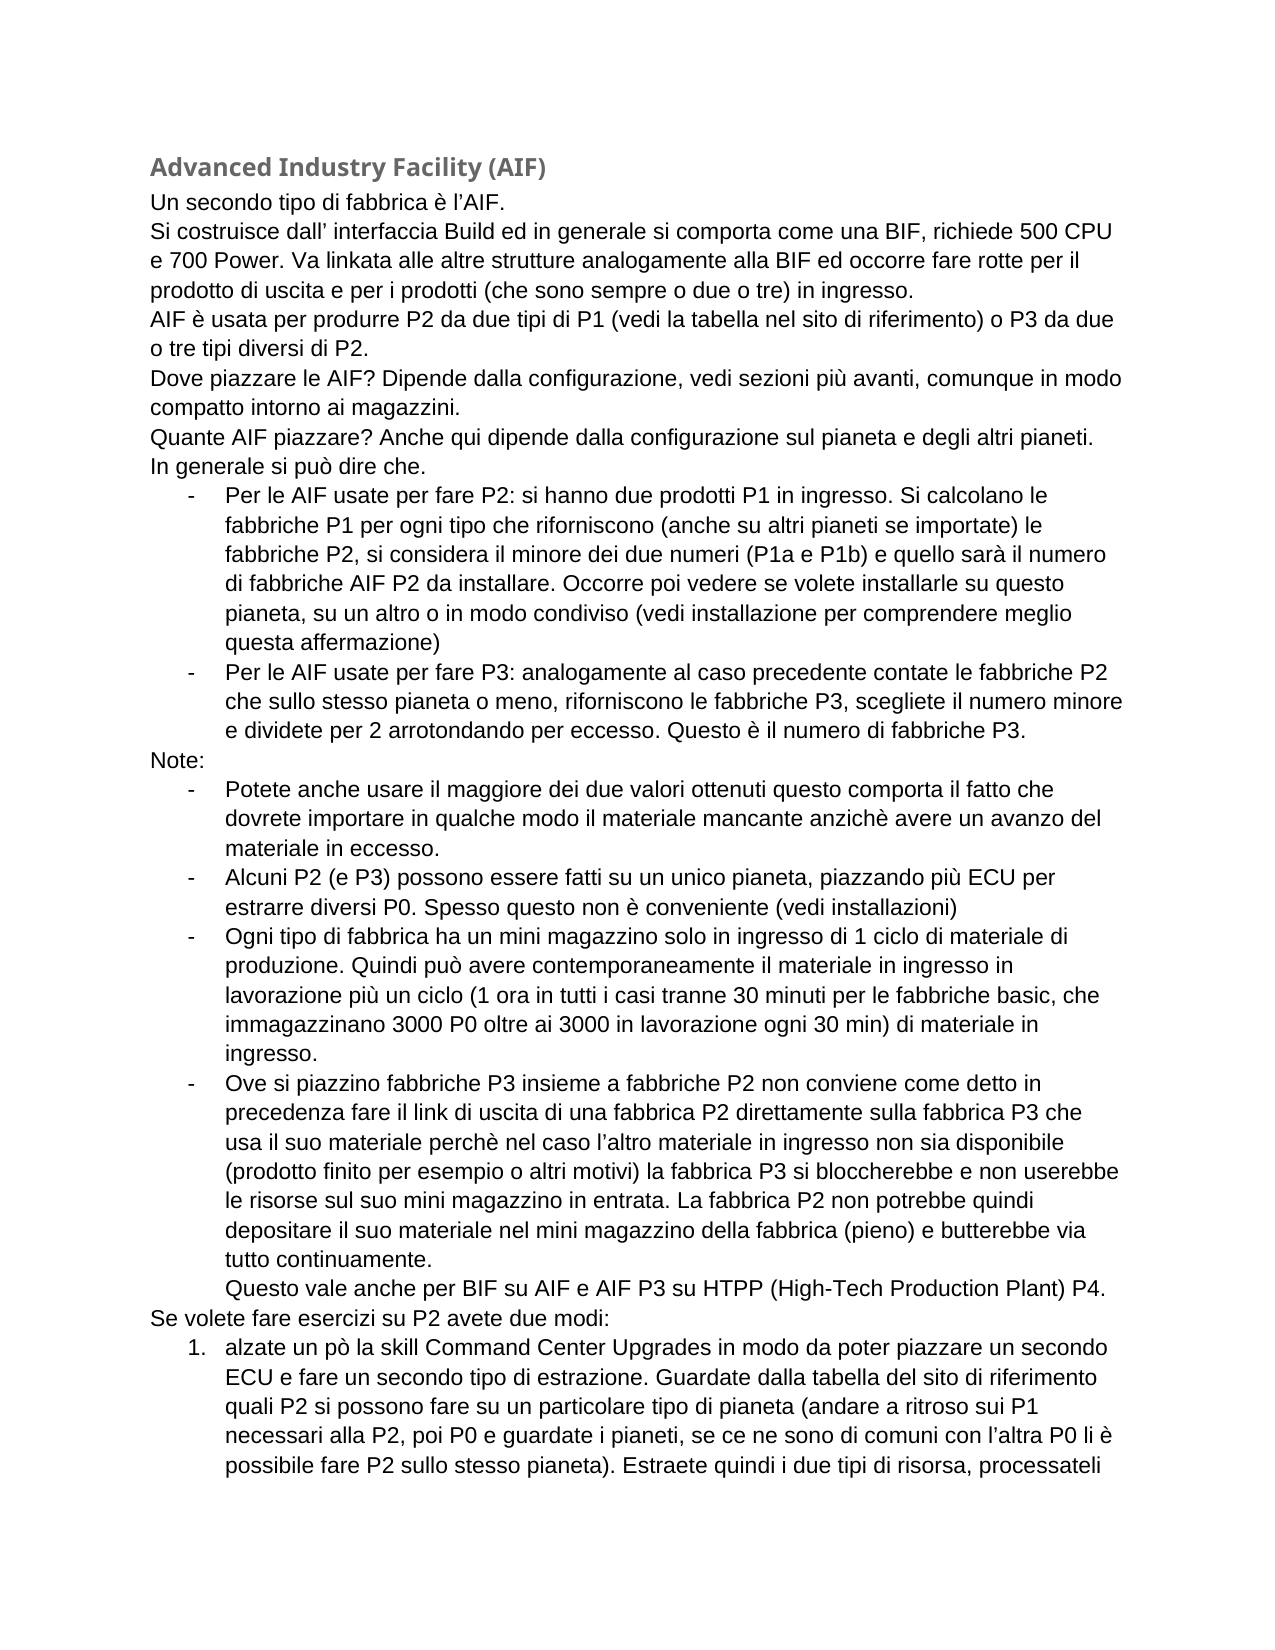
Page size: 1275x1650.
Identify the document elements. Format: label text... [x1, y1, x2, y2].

text Note: [150, 747, 1125, 773]
list Alcuni P2 (e P3) possono essere fatti su un unico pianeta, piazzando più ECU per estrarre diversi P0. Spesso questo non è conveniente (vedi installazioni) [187, 865, 1125, 920]
list Per le AIF usate per fare P3: analogamente al caso precedente contate le fabbriche P2 che sullo stesso pianeta o meno, riforniscono le fabbriche P3, scegliete il numero minore e dividete per 2 arrotondando per eccesso. Questo è il numero di fabbriche P3. [187, 659, 1125, 743]
text In generale si può dire che. [150, 453, 1125, 479]
subtitle Advanced Industry Facility (AIF) [150, 150, 1125, 184]
text Questo vale anche per BIF su AIF e AIF P3 su HTPP (High-Tech Production Plant) P4. [150, 1276, 1125, 1302]
list alzate un pò la skill Command Center Upgrades in modo da poter piazzare un secondo ECU e fare un secondo tipo di estrazione. Guardate dalla tabella del sito di riferimento quali P2 si possono fare su un particolare tipo di pianeta (andare a ritroso sui P1 necessari alla P2, poi P0 e guardate i pianeti, se ce ne sono di comuni con l’altra P0 li è possibile fare P2 sullo stesso pianeta). Estraete quindi i due tipi di risorsa, processateli [187, 1335, 1125, 1478]
text Si costruisce dall’ interfaccia Build ed in generale si comporta come una BIF, richiede 500 CPU e 700 Power. Va linkata alle altre strutture analogamente alla BIF ed occorre fare rotte per il prodotto di uscita e per i prodotti (che sono sempre o due o tre) in ingresso. [150, 218, 1125, 303]
text Quante AIF piazzare? Anche qui dipende dalla configurazione sul pianeta e degli altri pianeti. [150, 424, 1125, 450]
text Se volete fare esercizi su P2 avete due modi: [150, 1305, 1125, 1331]
list Per le AIF usate per fare P2: si hanno due prodotti P1 in ingresso. Si calcolano le fabbriche P1 per ogni tipo che riforniscono (anche su altri pianeti se importate) le fabbriche P2, si considera il minore dei due numeri (P1a e P1b) e quello sarà il numero di fabbriche AIF P2 da installare. Occorre poi vedere se volete installarle su questo pianeta, su un altro o in modo condiviso (vedi installazione per comprendere meglio questa affermazione) [187, 483, 1125, 655]
list Ogni tipo di fabbrica ha un mini magazzino solo in ingresso di 1 ciclo di materiale di produzione. Quindi può avere contemporaneamente il materiale in ingresso in lavorazione più un ciclo (1 ora in tutti i casi tranne 30 minuti per le fabbriche basic, che immagazzinano 3000 P0 oltre ai 3000 in lavorazione ogni 30 min) di materiale in ingresso. [187, 923, 1125, 1067]
list Potete anche usare il maggiore dei due valori ottenuti questo comporta il fatto che dovrete importare in qualche modo il materiale mancante anzichè avere un avanzo del materiale in eccesso. [187, 777, 1125, 861]
text Dove piazzare le AIF? Dipende dalla configurazione, vedi sezioni più avanti, comunque in modo compatto intorno ai magazzini. [150, 365, 1125, 420]
text AIF è usata per produrre P2 da due tipi di P1 (vedi la tabella nel sito di riferimento) o P3 da due o tre tipi diversi di P2. [150, 307, 1125, 362]
list Ove si piazzino fabbriche P3 insieme a fabbriche P2 non conviene come detto in precedenza fare il link di uscita di una fabbrica P2 direttamente sulla fabbrica P3 che usa il suo materiale perchè nel caso l’altro materiale in ingresso non sia disponibile (prodotto finito per esempio o altri motivi) la fabbrica P3 si bloccherebbe e non userebbe le risorse sul suo mini magazzino in entrata. La fabbrica P2 non potrebbe quindi depositare il suo materiale nel mini magazzino della fabbrica (pieno) e butterebbe via tutto continuamente. [187, 1070, 1125, 1272]
text Un secondo tipo di fabbrica è l’AIF. [150, 189, 1125, 215]
